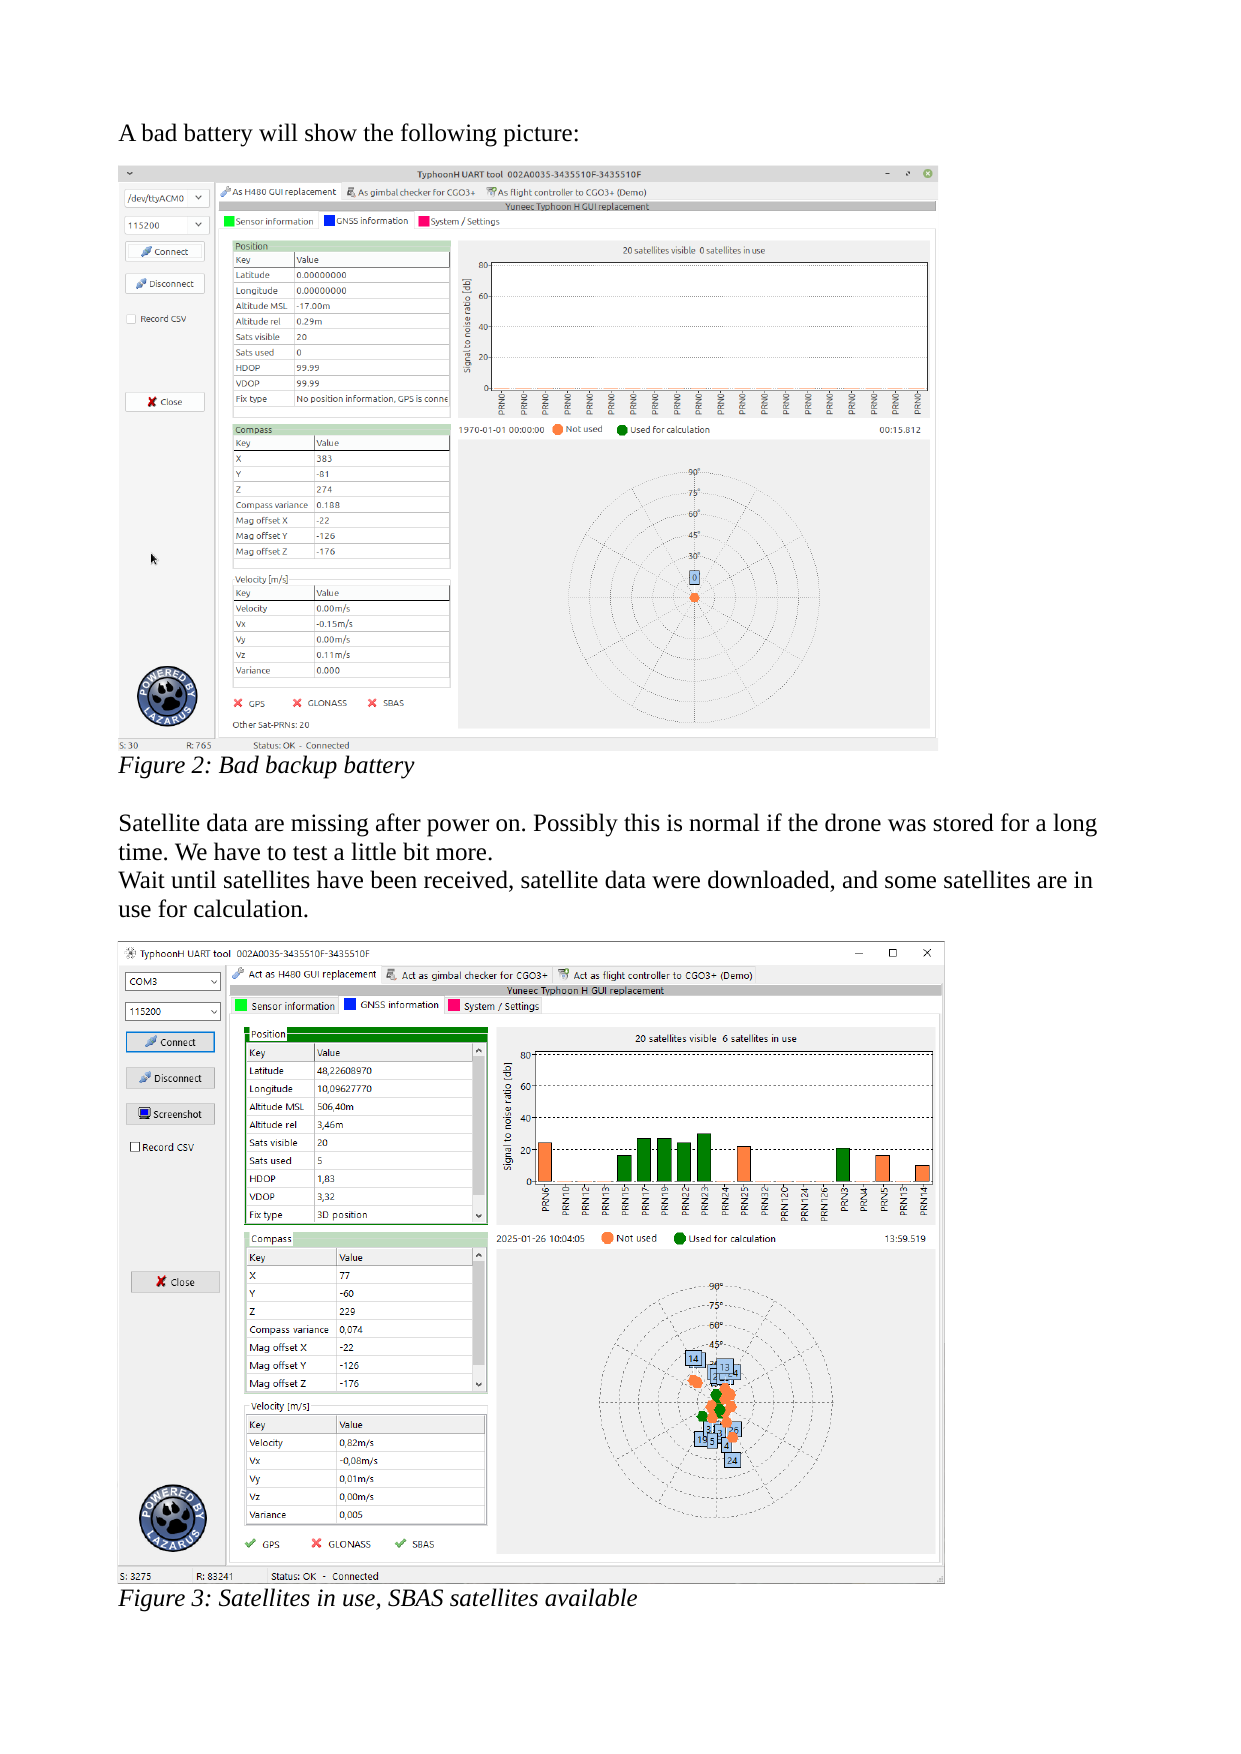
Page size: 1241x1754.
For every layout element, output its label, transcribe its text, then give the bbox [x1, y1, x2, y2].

picture [118, 165, 939, 751]
text Wait until satellites have been received, satellite data were downloaded, and some satellites are in use for calculation. [118, 865, 1122, 923]
text A bad battery will show the following picture: [118, 118, 1122, 147]
picture [117, 941, 945, 1584]
text Figure 3: Satellites in use, SBAS satellites available [118, 923, 1122, 1612]
text Satellite data are missing after power on. Possibly this is normal if the drone was stored for a long time. We have to test a little bit more. [118, 808, 1122, 865]
text Figure 2: Bad backup battery [118, 147, 1122, 779]
